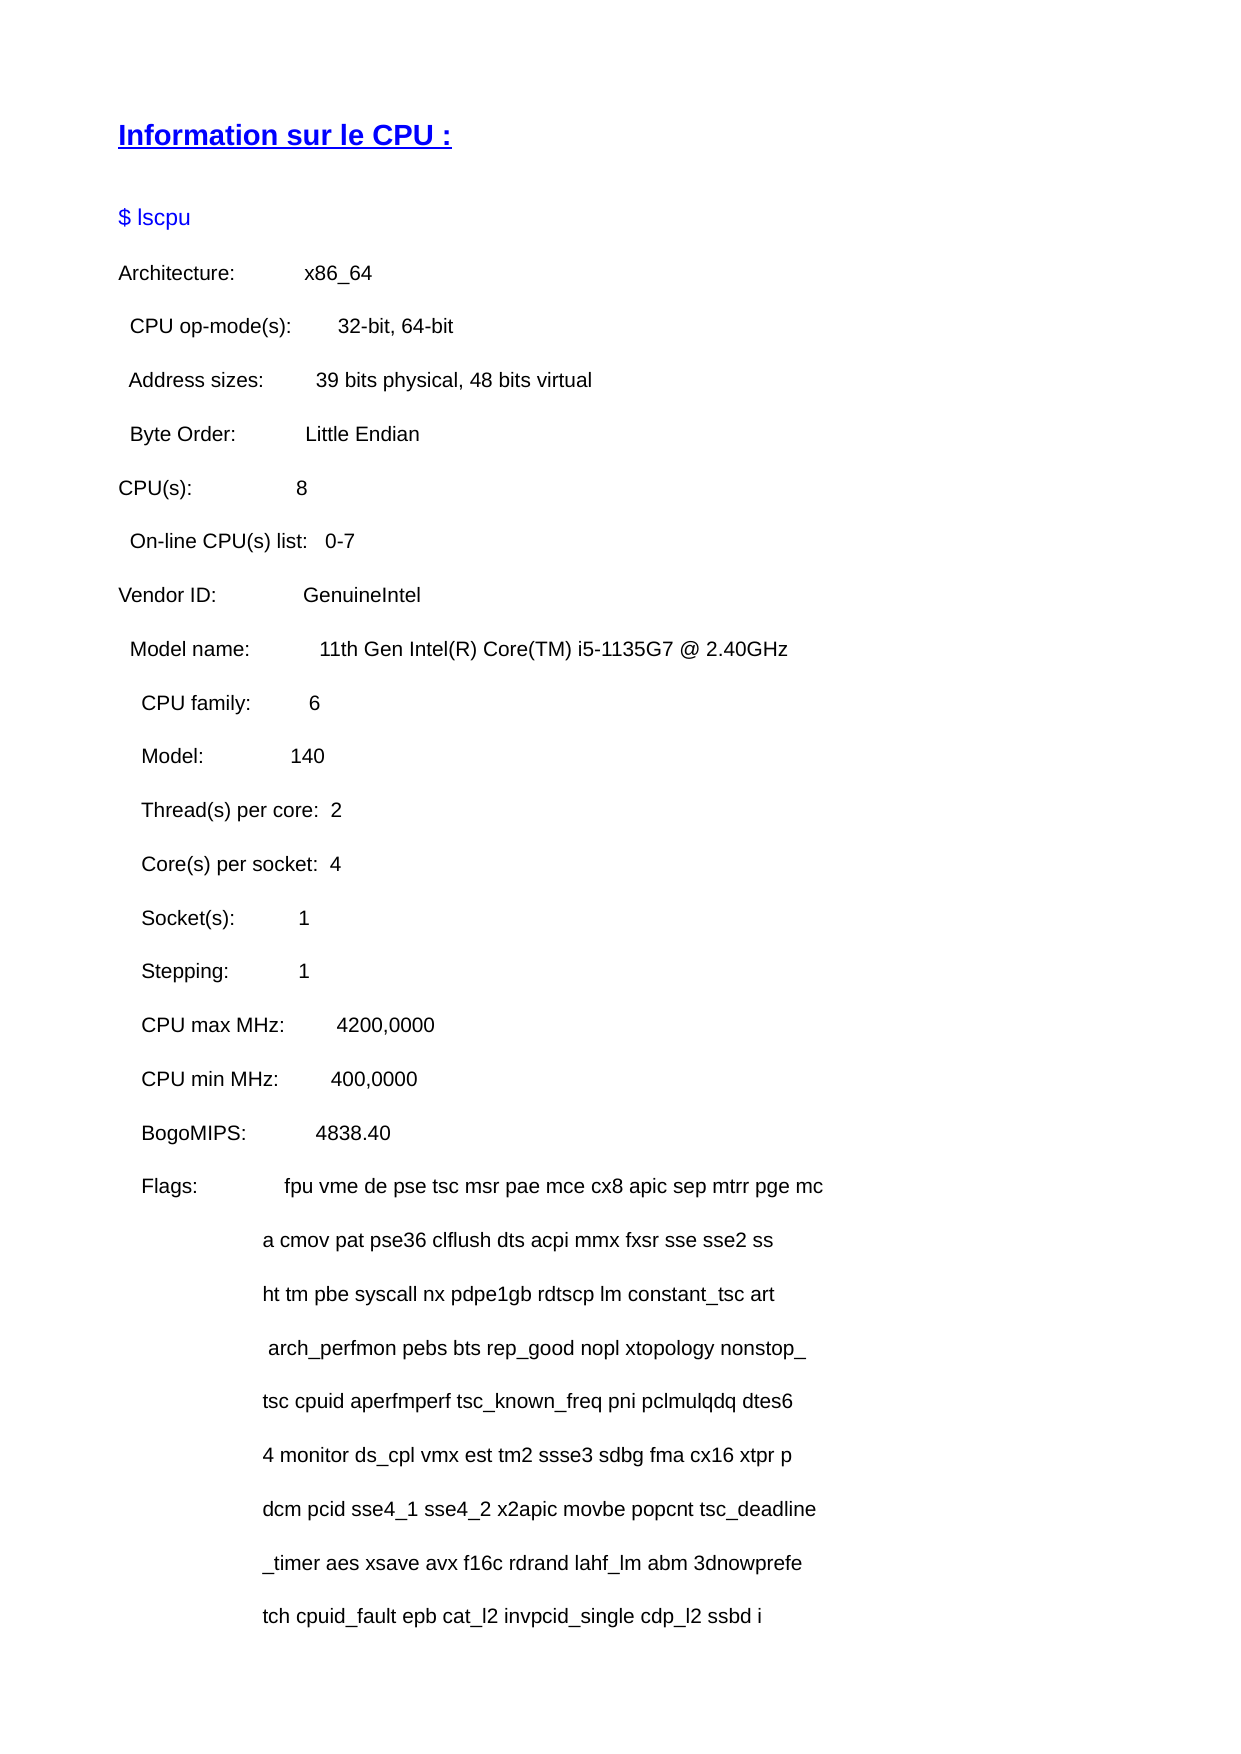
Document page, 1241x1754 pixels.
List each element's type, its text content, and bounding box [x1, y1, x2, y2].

text tch cpuid_fault epb cat_l2 invpcid_single cdp_l2 ssbd i [118, 1604, 1122, 1628]
text $ lscpu [118, 204, 1122, 230]
text _timer aes xsave avx f16c rdrand lahf_lm abm 3dnowprefe [118, 1551, 1122, 1574]
text Flags: fpu vme de pse tsc msr pae mce cx8 apic sep mtrr pge mc [118, 1174, 1122, 1198]
text Address sizes: 39 bits physical, 48 bits virtual [118, 368, 1122, 392]
text Stepping: 1 [118, 959, 1122, 983]
text tsc cpuid aperfmperf tsc_known_freq pni pclmulqdq dtes6 [118, 1389, 1122, 1413]
text CPU min MHz: 400,0000 [118, 1067, 1122, 1091]
text Model: 140 [118, 744, 1122, 768]
text Model name: 11th Gen Intel(R) Core(TM) i5-1135G7 @ 2.40GHz [118, 637, 1122, 661]
text BogoMIPS: 4838.40 [118, 1121, 1122, 1144]
text On-line CPU(s) list: 0-7 [118, 529, 1122, 553]
text Byte Order: Little Endian [118, 422, 1122, 446]
text Socket(s): 1 [118, 906, 1122, 929]
text Architecture: x86_64 [118, 261, 1122, 284]
text CPU max MHz: 4200,0000 [118, 1013, 1122, 1037]
text CPU op-mode(s): 32-bit, 64-bit [118, 314, 1122, 338]
text 4 monitor ds_cpl vmx est tm2 ssse3 sdbg fma cx16 xtpr p [118, 1443, 1122, 1467]
text CPU(s): 8 [118, 476, 1122, 499]
text Thread(s) per core: 2 [118, 798, 1122, 822]
text CPU family: 6 [118, 691, 1122, 714]
text Core(s) per socket: 4 [118, 852, 1122, 876]
text Vendor ID: GenuineIntel [118, 583, 1122, 607]
text a cmov pat pse36 clflush dts acpi mmx fxsr sse sse2 ss [118, 1228, 1122, 1252]
text arch_perfmon pebs bts rep_good nopl xtopology nonstop_ [118, 1336, 1122, 1359]
text Information sur le CPU : [118, 118, 1122, 152]
text ht tm pbe syscall nx pdpe1gb rdtscp lm constant_tsc art [118, 1282, 1122, 1306]
text dcm pcid sse4_1 sse4_2 x2apic movbe popcnt tsc_deadline [118, 1497, 1122, 1521]
